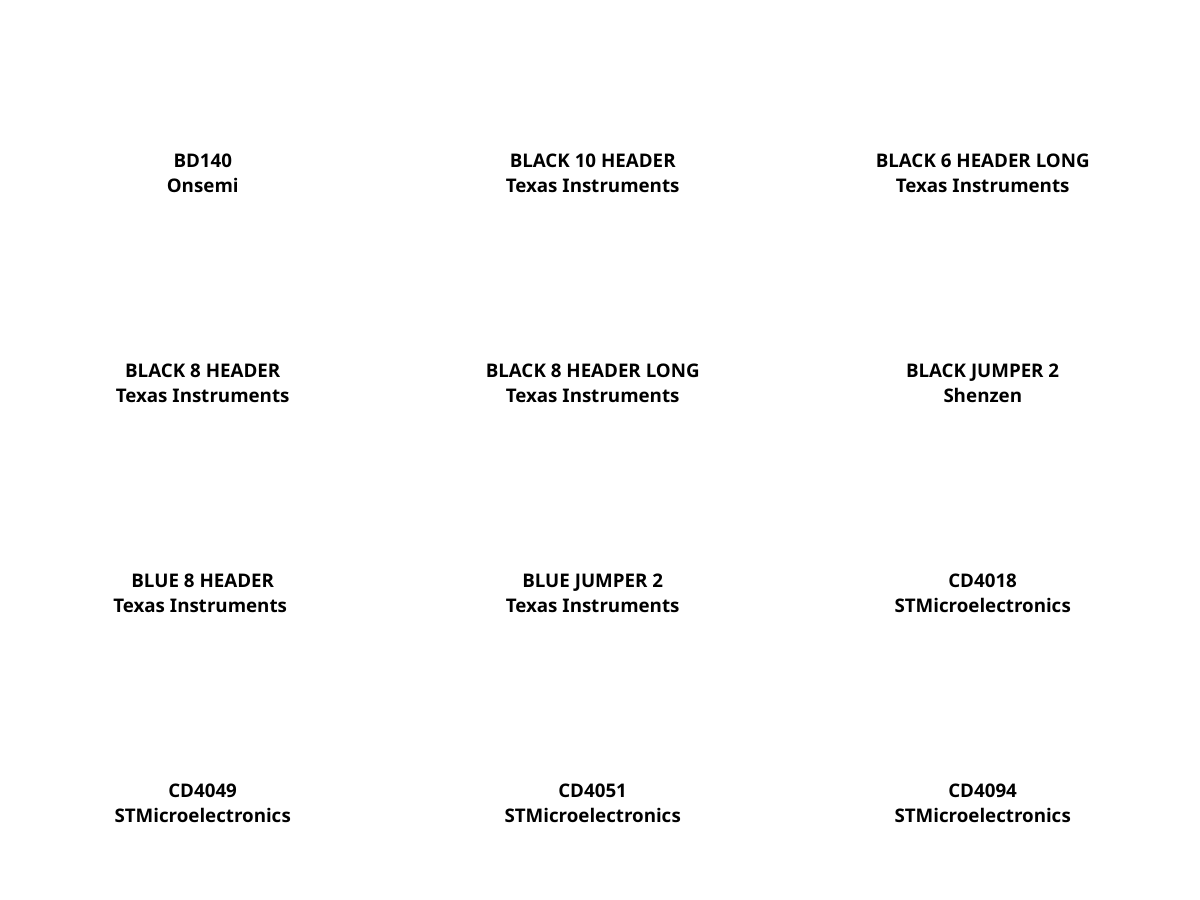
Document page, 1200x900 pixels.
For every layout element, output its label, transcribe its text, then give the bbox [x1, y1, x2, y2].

text CD4051 [405, 777, 780, 803]
text Texas Instruments [405, 593, 780, 618]
text BLUE 8 HEADER [15, 567, 390, 593]
text BLACK 6 HEADER LONG [795, 147, 1170, 173]
text BLACK JUMPER 2 [795, 357, 1170, 383]
text BLUE JUMPER 2 [405, 567, 780, 593]
text CD4094 [795, 777, 1170, 803]
text CD4018 [795, 567, 1170, 593]
text Texas Instruments [405, 173, 780, 198]
text CD4049 [15, 777, 390, 803]
text STMicroelectronics [15, 803, 390, 828]
text BLACK 8 HEADER LONG [405, 357, 780, 383]
text BLACK 8 HEADER [15, 357, 390, 383]
text BLACK 10 HEADER [405, 147, 780, 173]
text Texas Instruments [795, 173, 1170, 198]
text BD140 [15, 147, 390, 173]
text Texas Instruments [405, 383, 780, 408]
text STMicroelectronics [405, 803, 780, 828]
text Texas Instruments [15, 383, 390, 408]
text Texas Instruments [15, 593, 390, 618]
text Onsemi [15, 173, 390, 198]
text Shenzen [795, 383, 1170, 408]
text STMicroelectronics [795, 593, 1170, 618]
text STMicroelectronics [795, 803, 1170, 828]
